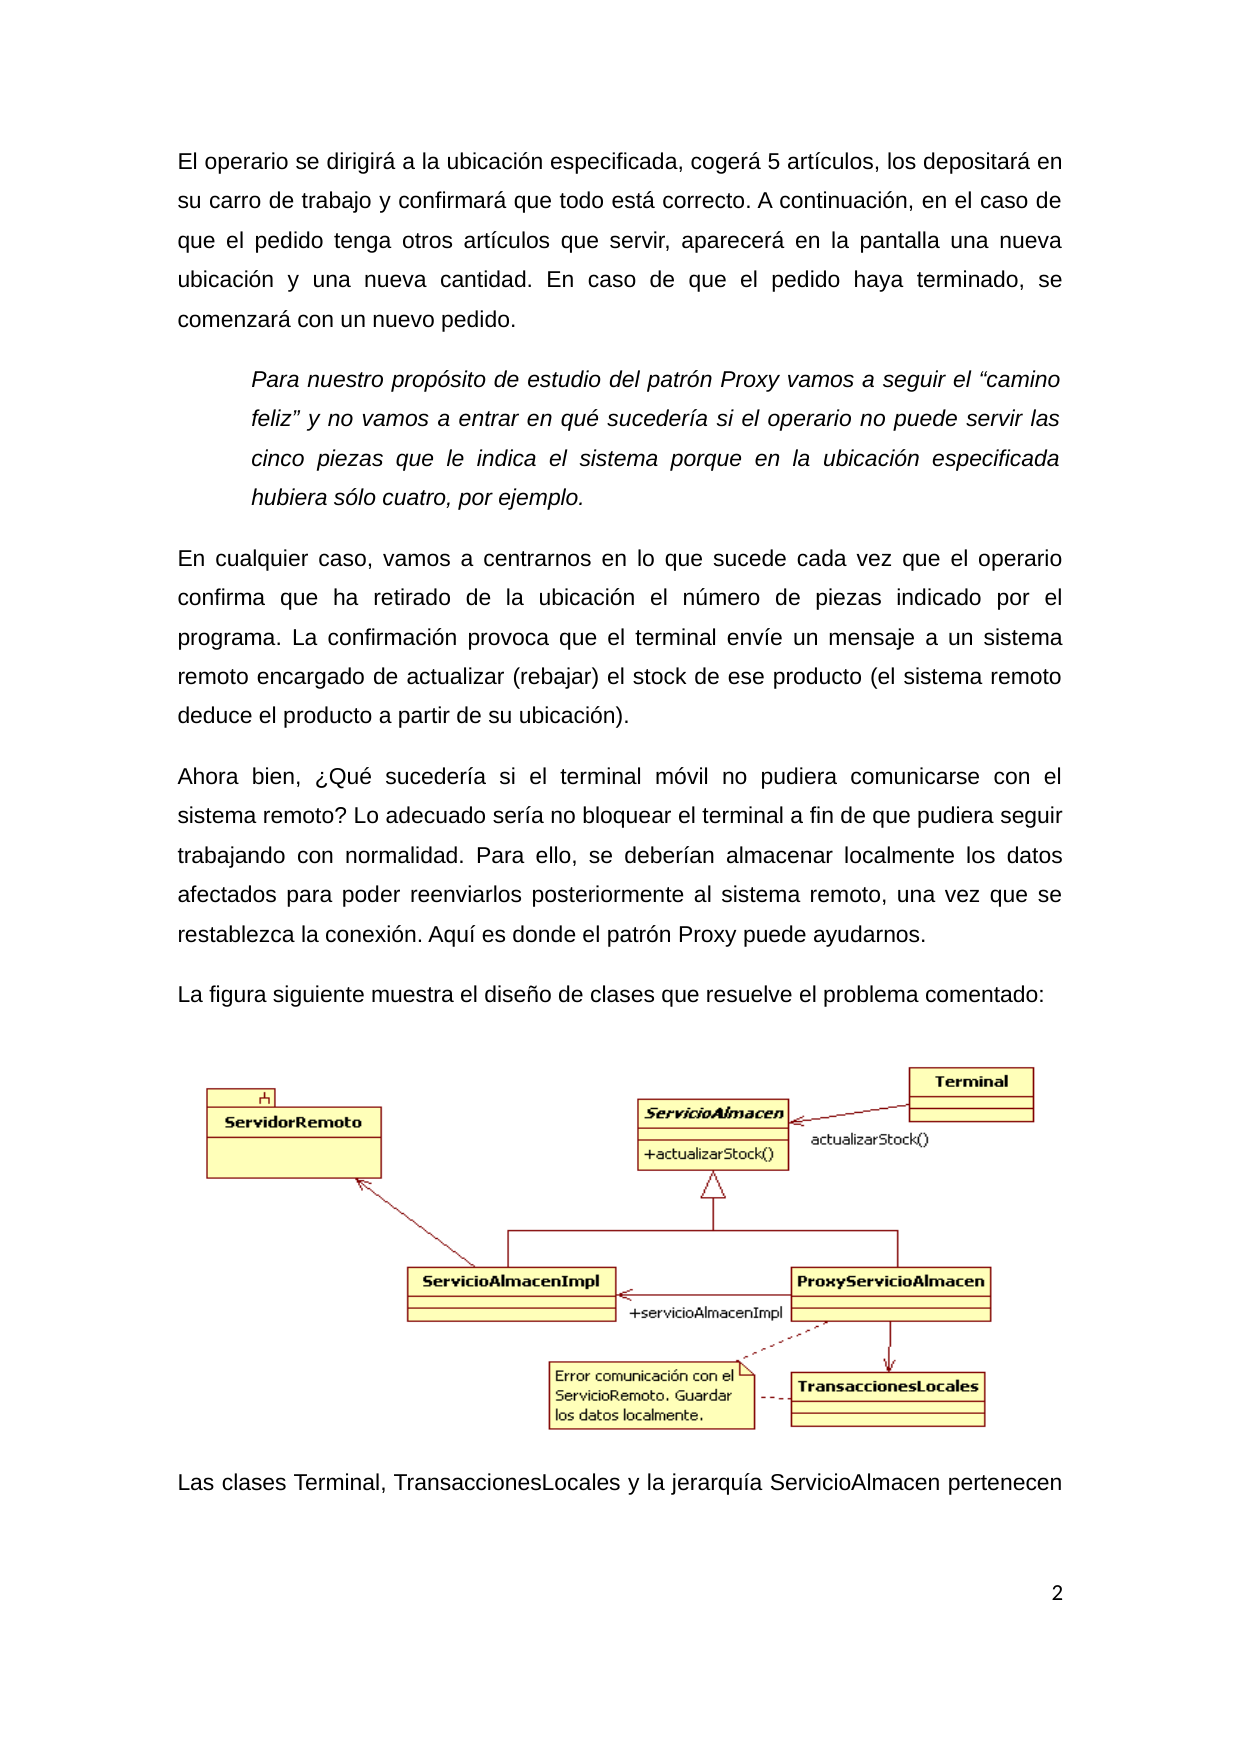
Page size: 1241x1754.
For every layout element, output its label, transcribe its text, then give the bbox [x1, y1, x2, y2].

text En cualquier caso, vamos a centrarnos en lo que sucede cada vez que el operario confirma que ha retirado de la ubicación el número de piezas indicado por el programa. La confirmación provoca que el terminal envíe un mensaje a un sistema remoto encargado de actualizar (rebajar) el stock de ese producto (el sistema remoto deduce el producto a partir de su ubicación). [177, 544, 1063, 729]
text La figura siguiente muestra el diseño de clases que resuelve el problema comentado: [177, 981, 1063, 1007]
picture [177, 1041, 1064, 1456]
text Para nuestro propósito de estudio del patrón Proxy vamos a seguir el “camino feliz” y no vamos a entrar en qué sucedería si el operario no puede servir las cinco piezas que le indica el sistema porque en la ubicación especificada hubiera sólo cuatro, por ejemplo. [251, 366, 1063, 511]
text El operario se dirigirá a la ubicación especificada, cogerá 5 artículos, los depositará en su carro de trabajo y confirmará que todo está correcto. A continuación, en el caso de que el pedido tenga otros artículos que servir, aparecerá en la pantalla una nueva ubicación y una nueva cantidad. En caso de que el pedido haya terminado, se comenzará con un nuevo pedido. [177, 148, 1063, 332]
text Ahora bien, ¿Qué sucedería si el terminal móvil no pudiera comunicarse con el sistema remoto? Lo adecuado sería no bloquear el terminal a fin de que pudiera seguir trabajando con normalidad. Para ello, se deberían almacenar localmente los datos afectados para poder reenviarlos posteriormente al sistema remoto, una vez que se restablezca la conexión. Aquí es donde el patrón Proxy puede ayudarnos. [177, 763, 1063, 947]
text Las clases Terminal, TransaccionesLocales y la jerarquía ServicioAlmacen pertenecen [177, 1456, 1063, 1495]
